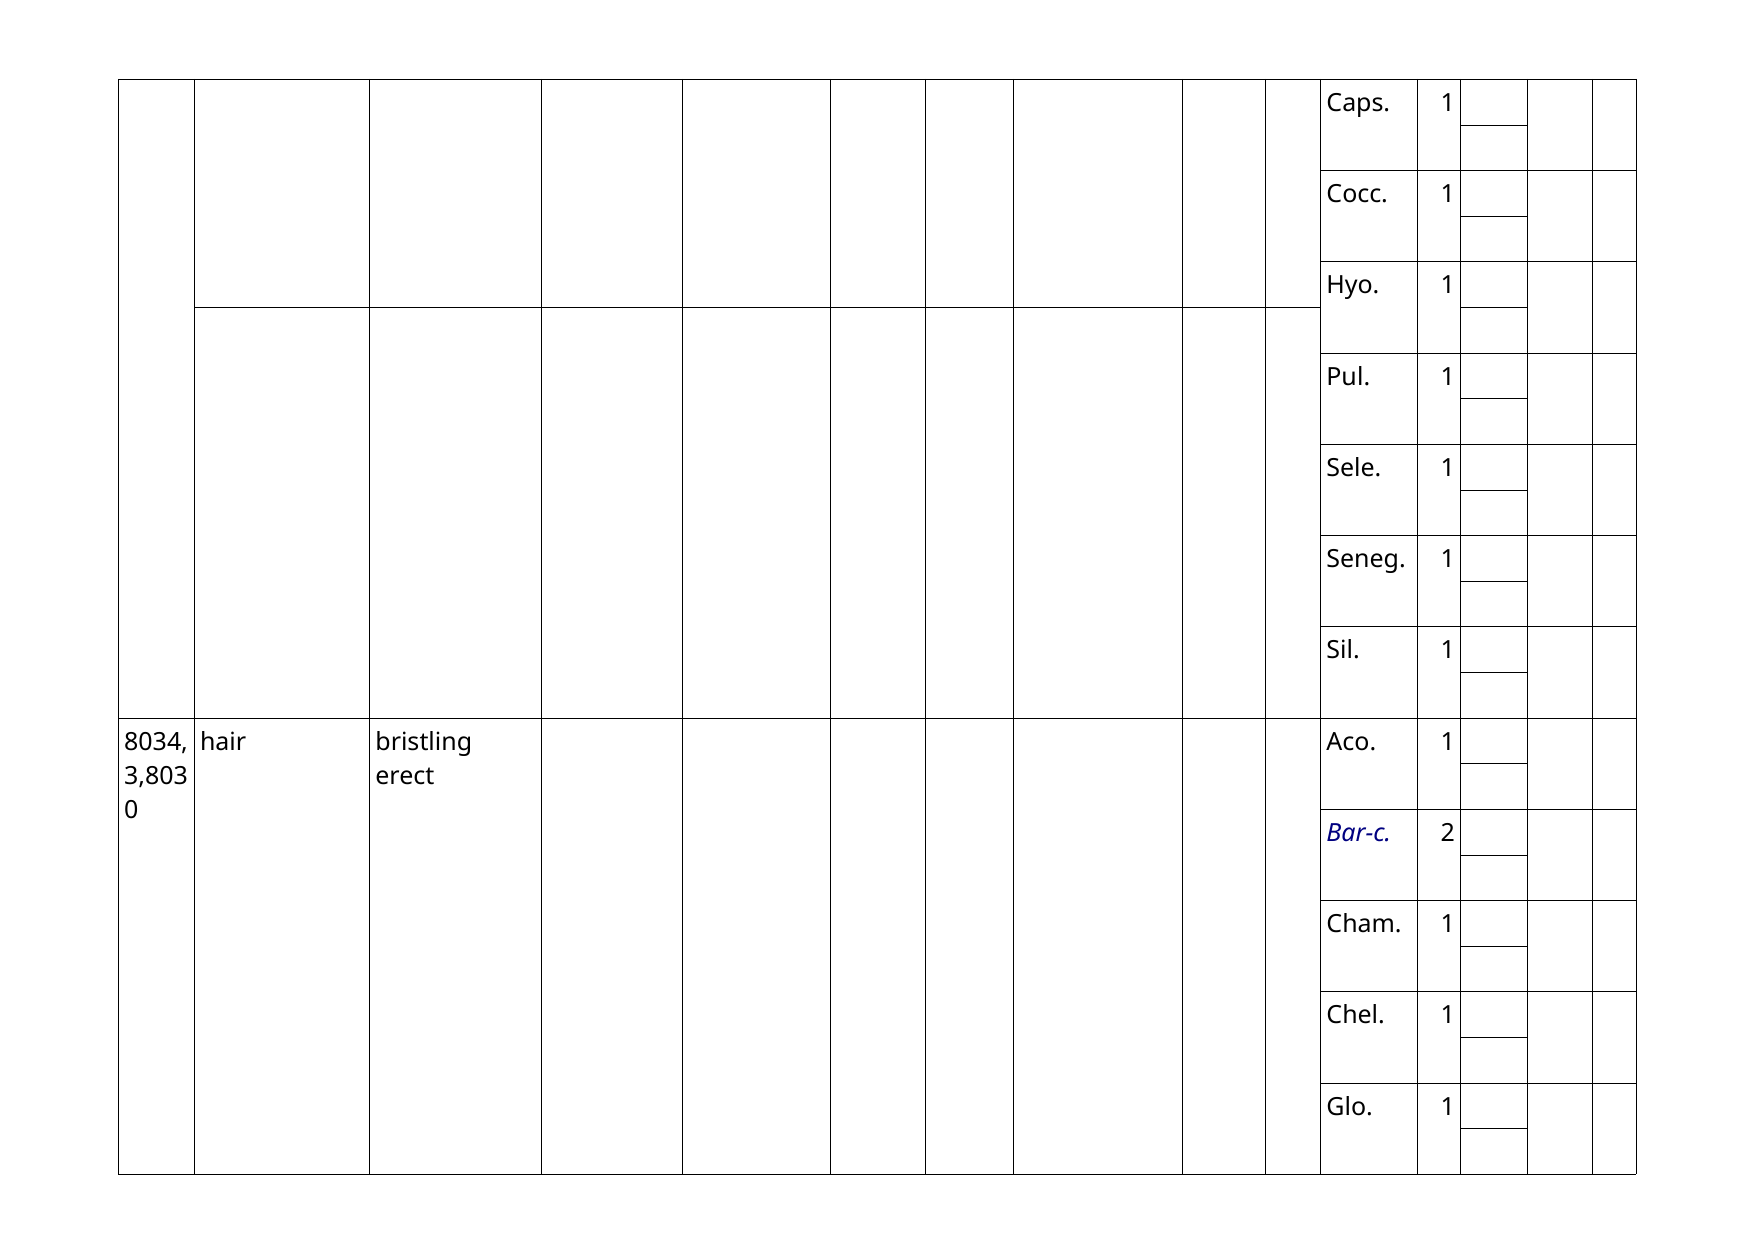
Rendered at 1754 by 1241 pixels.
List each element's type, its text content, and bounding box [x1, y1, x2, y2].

table_cell [1461, 673, 1527, 718]
table_cell Sele. [1321, 445, 1417, 535]
table_cell [831, 308, 925, 718]
table_cell [1461, 126, 1527, 170]
table_cell 1 [1418, 901, 1460, 991]
table_cell [1014, 308, 1182, 718]
table_cell [542, 308, 682, 718]
table_cell [1528, 354, 1592, 444]
table_cell [1461, 171, 1527, 216]
table_cell [542, 80, 682, 307]
table_cell [1528, 1084, 1592, 1174]
table_cell [1593, 901, 1636, 991]
table_cell [1593, 445, 1636, 535]
table_cell [370, 80, 541, 307]
table_cell [542, 719, 682, 1174]
table_cell [1593, 992, 1636, 1083]
table_cell [1461, 719, 1527, 763]
table_cell [831, 719, 925, 1174]
table_cell [1266, 308, 1320, 718]
table_cell [1266, 719, 1320, 1174]
table_cell Glo. [1321, 1084, 1417, 1174]
table_cell [1461, 80, 1527, 124]
table_cell [1183, 308, 1265, 718]
table_cell [1461, 262, 1527, 307]
table_cell [1461, 1084, 1527, 1128]
table_cell [831, 80, 925, 307]
table_cell [1461, 992, 1527, 1037]
table_cell [1528, 445, 1592, 535]
table_cell [1593, 171, 1636, 261]
table_cell 1 [1418, 262, 1460, 353]
table_cell [1528, 171, 1592, 261]
table_cell [1528, 536, 1592, 626]
table_cell bristling erect [370, 719, 541, 1174]
table_cell [1461, 856, 1527, 900]
table_cell [1461, 491, 1527, 535]
table_cell 1 [1418, 171, 1460, 261]
table_cell 1 [1418, 627, 1460, 718]
table_cell 1 [1418, 1084, 1460, 1174]
table_cell [1528, 719, 1592, 809]
table_cell [1593, 1084, 1636, 1174]
table_cell [683, 80, 830, 307]
table_cell [683, 308, 830, 718]
table_cell [1461, 810, 1527, 854]
table_cell [683, 719, 830, 1174]
table_cell Chel. [1321, 992, 1417, 1083]
table_cell [1528, 627, 1592, 718]
table_cell [1528, 810, 1592, 900]
table_cell [1593, 810, 1636, 900]
table_cell [926, 719, 1013, 1174]
table_cell Seneg. [1321, 536, 1417, 626]
table_cell [1528, 80, 1592, 170]
table_cell [1461, 354, 1527, 398]
table_cell [1593, 536, 1636, 626]
table_cell [1461, 445, 1527, 489]
table_cell [1461, 308, 1527, 353]
table_cell [1266, 80, 1320, 307]
table_cell [1593, 354, 1636, 444]
table_cell Cham. [1321, 901, 1417, 991]
table_cell [1528, 992, 1592, 1083]
table_cell [119, 80, 194, 718]
table_cell [1528, 901, 1592, 991]
table_cell [1593, 262, 1636, 353]
table_cell [195, 308, 369, 718]
table_cell 8034,3,8030 [119, 719, 194, 1174]
table_cell [1461, 1038, 1527, 1083]
table_cell 2 [1418, 810, 1460, 900]
table_cell [1461, 399, 1527, 444]
table_cell [1461, 582, 1527, 626]
table_cell [1528, 262, 1592, 353]
table_cell 1 [1418, 719, 1460, 809]
table_cell [1593, 719, 1636, 809]
table_cell [1461, 1129, 1527, 1174]
table_cell hair [195, 719, 369, 1174]
table_cell Sil. [1321, 627, 1417, 718]
table_cell Cocc. [1321, 171, 1417, 261]
table_cell [1014, 719, 1182, 1174]
table_cell Pul. [1321, 354, 1417, 444]
table_cell [1461, 627, 1527, 672]
table_cell [1593, 80, 1636, 170]
table_cell Caps. [1321, 80, 1417, 170]
table_cell Aco. [1321, 719, 1417, 809]
table_cell 1 [1418, 992, 1460, 1083]
table_cell [926, 80, 1013, 307]
table_cell [1014, 80, 1182, 307]
table_cell Hyo. [1321, 262, 1417, 353]
table_cell [926, 308, 1013, 718]
table_cell 1 [1418, 445, 1460, 535]
table_cell [1593, 627, 1636, 718]
table_cell [1461, 901, 1527, 946]
table_cell 1 [1418, 80, 1460, 170]
table_cell 1 [1418, 354, 1460, 444]
table_cell [1461, 536, 1527, 581]
table_cell [1183, 719, 1265, 1174]
table_cell 1 [1418, 536, 1460, 626]
table_cell [195, 80, 369, 307]
table_cell [370, 308, 541, 718]
table_cell Bar-c. [1321, 810, 1417, 900]
table_cell [1461, 947, 1527, 991]
table_cell [1461, 217, 1527, 261]
table_cell [1183, 80, 1265, 307]
table_cell [1461, 764, 1527, 809]
